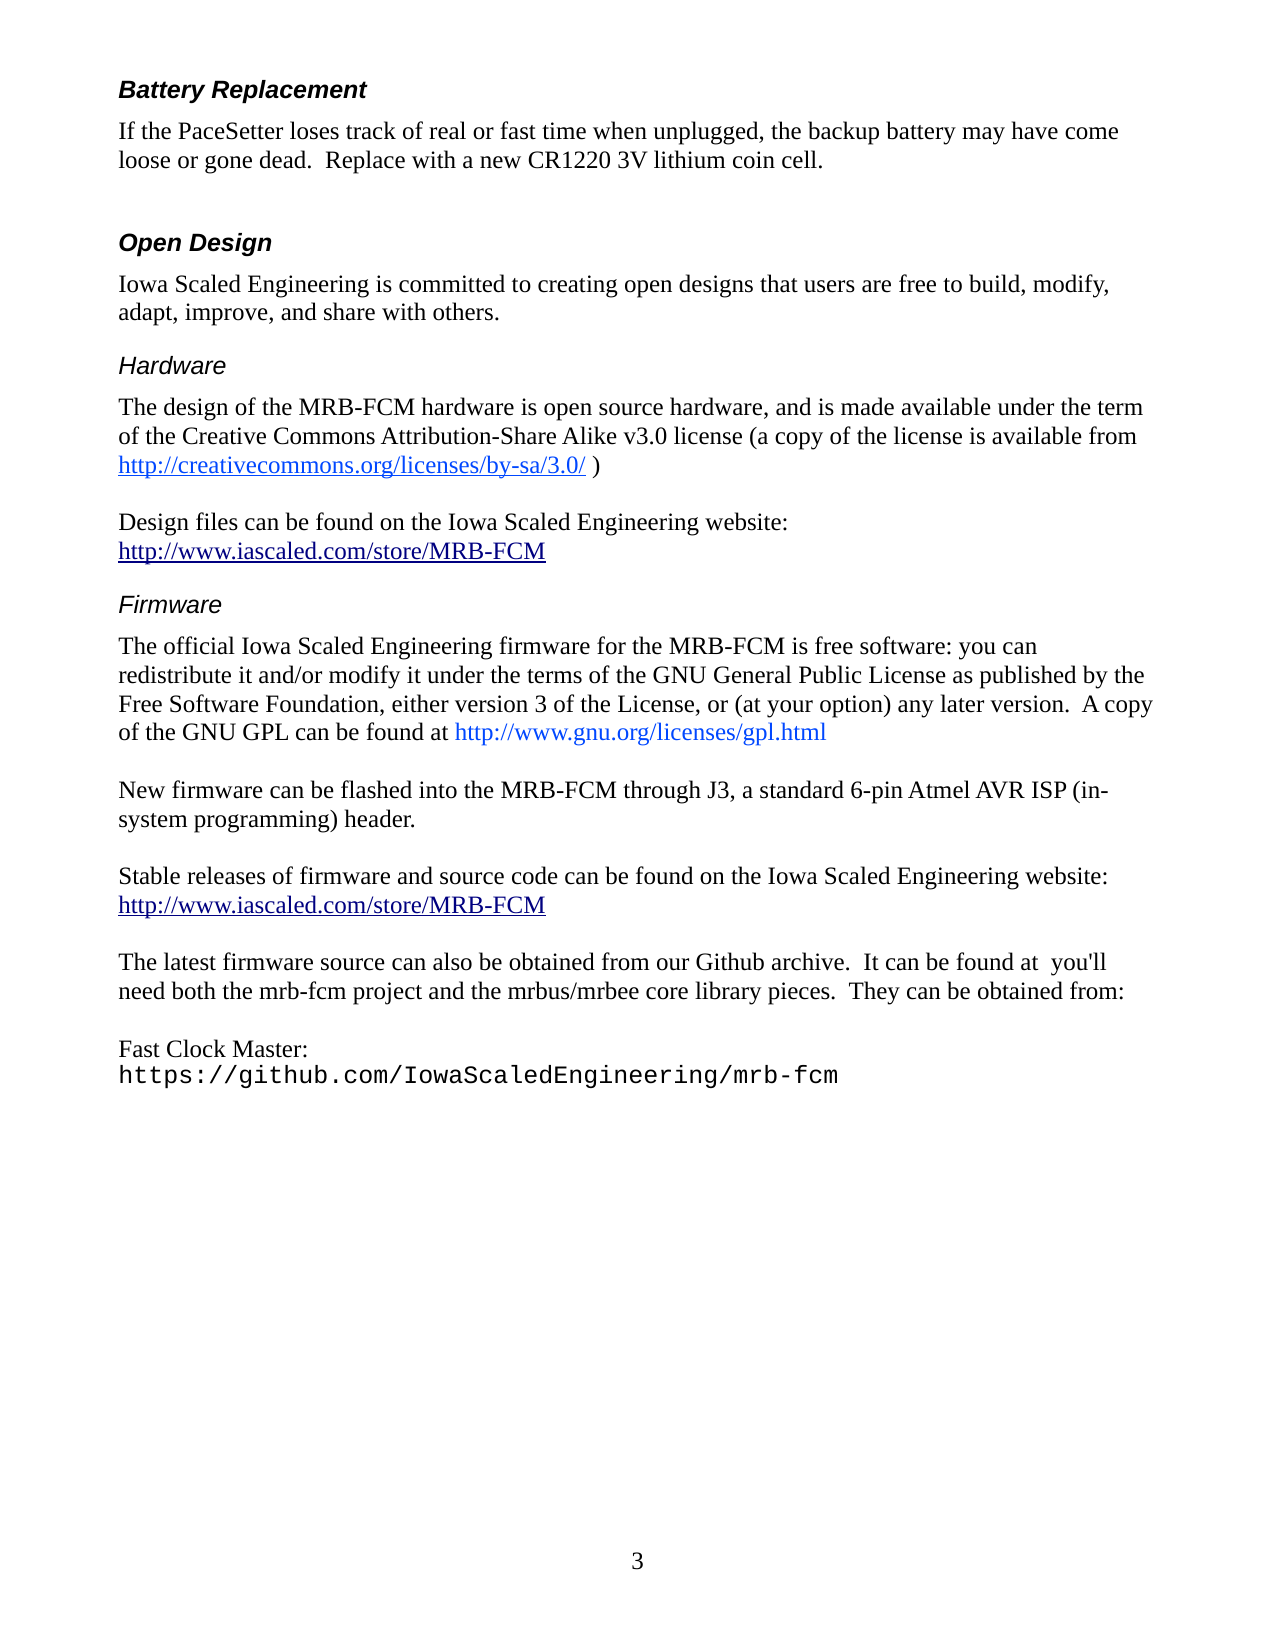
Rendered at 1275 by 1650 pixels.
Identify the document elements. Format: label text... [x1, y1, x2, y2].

subtitle Firmware [118, 590, 1157, 619]
text https://github.com/IowaScaledEngineering/mrb-fcm [118, 1062, 1157, 1091]
text Iowa Scaled Engineering is committed to creating open designs that users are free to build, modify, adapt, improve, and share with others. [118, 269, 1157, 326]
text New firmware can be flashed into the MRB-FCM through J3, a standard 6-pin Atmel AVR ISP (in-system programming) header. [118, 775, 1157, 832]
text The official Iowa Scaled Engineering firmware for the MRB-FCM is free software: you can redistribute it and/or modify it under the terms of the GNU General Public License as published by the Free Software Foundation, either version 3 of the License, or (at your option) any later version. A copy of the GNU GPL can be found at http://www.gnu.org/licenses/gpl.html [118, 631, 1157, 746]
text Design files can be found on the Iowa Scaled Engineering website: [118, 507, 1157, 536]
subtitle Hardware [118, 351, 1157, 380]
text If the PaceSetter loses track of real or fast time when unplugged, the backup battery may have come loose or gone dead. Replace with a new CR1220 3V lithium coin cell. [118, 116, 1157, 174]
text The design of the MRB-FCM hardware is open source hardware, and is made available under the term of the Creative Commons Attribution-Share Alike v3.0 license (a copy of the license is available from http://creativecommons.org/licenses/by-sa/3.0/ ) [118, 392, 1157, 479]
text http://www.iascaled.com/store/MRB-FCM [118, 536, 1157, 565]
text Stable releases of firmware and source code can be found on the Iowa Scaled Engineering website: http://www.iascaled.com/store/MRB-FCM [118, 861, 1157, 919]
text Fast Clock Master: [118, 1034, 1157, 1062]
subtitle Battery Replacement [118, 75, 1157, 104]
text The latest firmware source can also be obtained from our Github archive. It can be found at you'll need both the mrb-fcm project and the mrbus/mrbee core library pieces. They can be obtained from: [118, 947, 1157, 1005]
subtitle Open Design [118, 227, 1157, 256]
